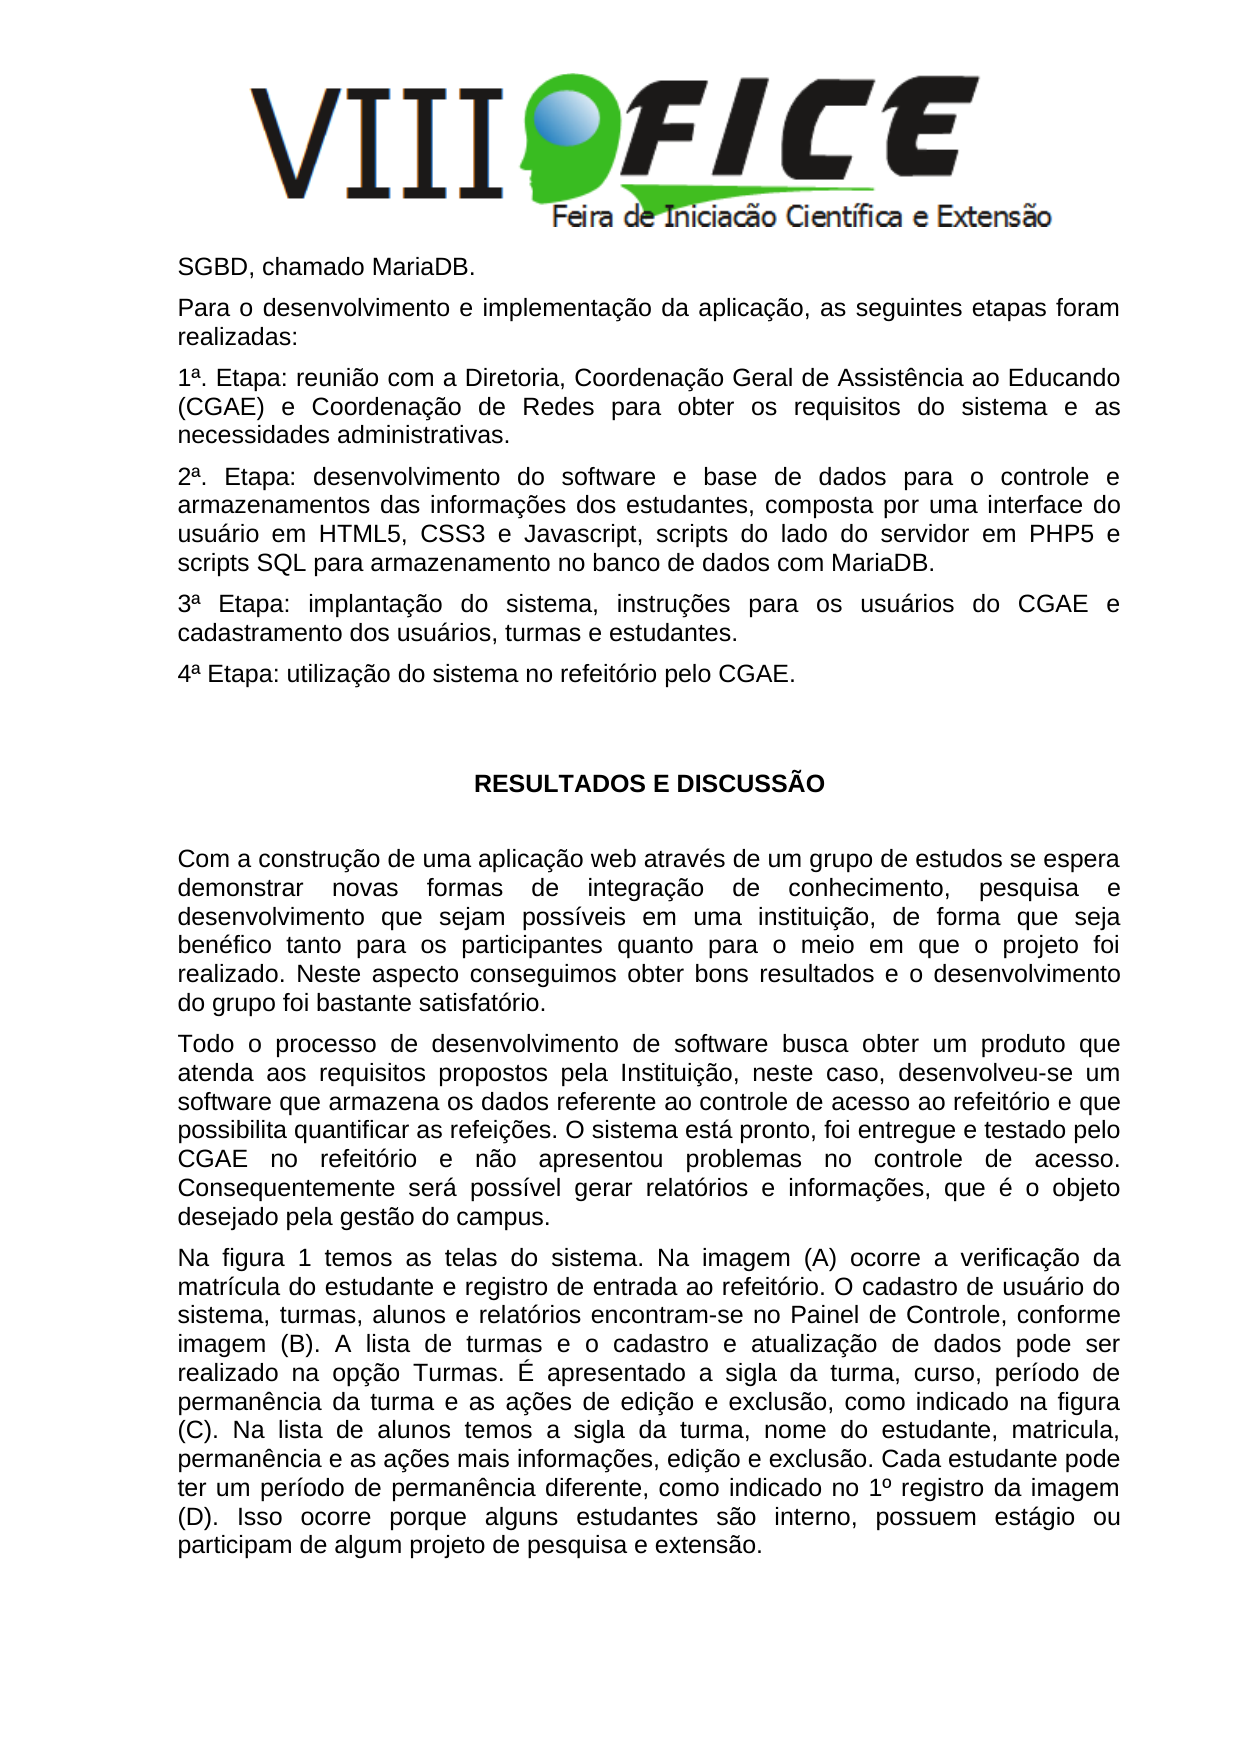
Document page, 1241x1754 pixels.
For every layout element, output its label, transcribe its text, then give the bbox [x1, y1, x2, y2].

text 4ª Etapa: utilização do sistema no refeitório pelo CGAE. [177, 659, 1122, 688]
text 3ª Etapa: implantação do sistema, instruções para os usuários do CGAE e cadastramento dos usuários, turmas e estudantes. [177, 589, 1122, 647]
text RESULTADOS E DISCUSSÃO [177, 769, 1122, 797]
text 2ª. Etapa: desenvolvimento do software e base de dados para o controle e armazenamentos das informações dos estudantes, composta por uma interface do usuário em HTML5, CSS3 e Javascript, scripts do lado do servidor em PHP5 e scripts SQL para armazenamento no banco de dados com MariaDB. [177, 462, 1122, 577]
picture [239, 73, 1060, 227]
text Para o desenvolvimento e implementação da aplicação, as seguintes etapas foram realizadas: [177, 293, 1122, 351]
text SGBD, chamado MariaDB. [177, 252, 1122, 281]
text 1ª. Etapa: reunião com a Diretoria, Coordenação Geral de Assistência ao Educando (CGAE) e Coordenação de Redes para obter os requisitos do sistema e as necessidades administrativas. [177, 363, 1122, 449]
text Com a construção de uma aplicação web através de um grupo de estudos se espera demonstrar novas formas de integração de conhecimento, pesquisa e desenvolvimento que sejam possíveis em uma instituição, de forma que seja benéfico tanto para os participantes quanto para o meio em que o projeto foi realizado. Neste aspecto conseguimos obter bons resultados e o desenvolvimento do grupo foi bastante satisfatório. [177, 844, 1122, 1016]
text Na figura 1 temos as telas do sistema. Na imagem (A) ocorre a verificação da matrícula do estudante e registro de entrada ao refeitório. O cadastro de usuário do sistema, turmas, alunos e relatórios encontram-se no Painel de Controle, conforme imagem (B). A lista de turmas e o cadastro e atualização de dados pode ser realizado na opção Turmas. É apresentado a sigla da turma, curso, período de permanência da turma e as ações de edição e exclusão, como indicado na figura (C). Na lista de alunos temos a sigla da turma, nome do estudante, matricula, permanência e as ações mais informações, edição e exclusão. Cada estudante pode ter um período de permanência diferente, como indicado no 1º registro da imagem (D). Isso ocorre porque alguns estudantes são interno, possuem estágio ou participam de algum projeto de pesquisa e extensão. [177, 1243, 1122, 1559]
text Todo o processo de desenvolvimento de software busca obter um produto que atenda aos requisitos propostos pela Instituição, neste caso, desenvolveu-se um software que armazena os dados referente ao controle de acesso ao refeitório e que possibilita quantificar as refeições. O sistema está pronto, foi entregue e testado pelo CGAE no refeitório e não apresentou problemas no controle de acesso. Consequentemente será possível gerar relatórios e informações, que é o objeto desejado pela gestão do campus. [177, 1029, 1122, 1230]
